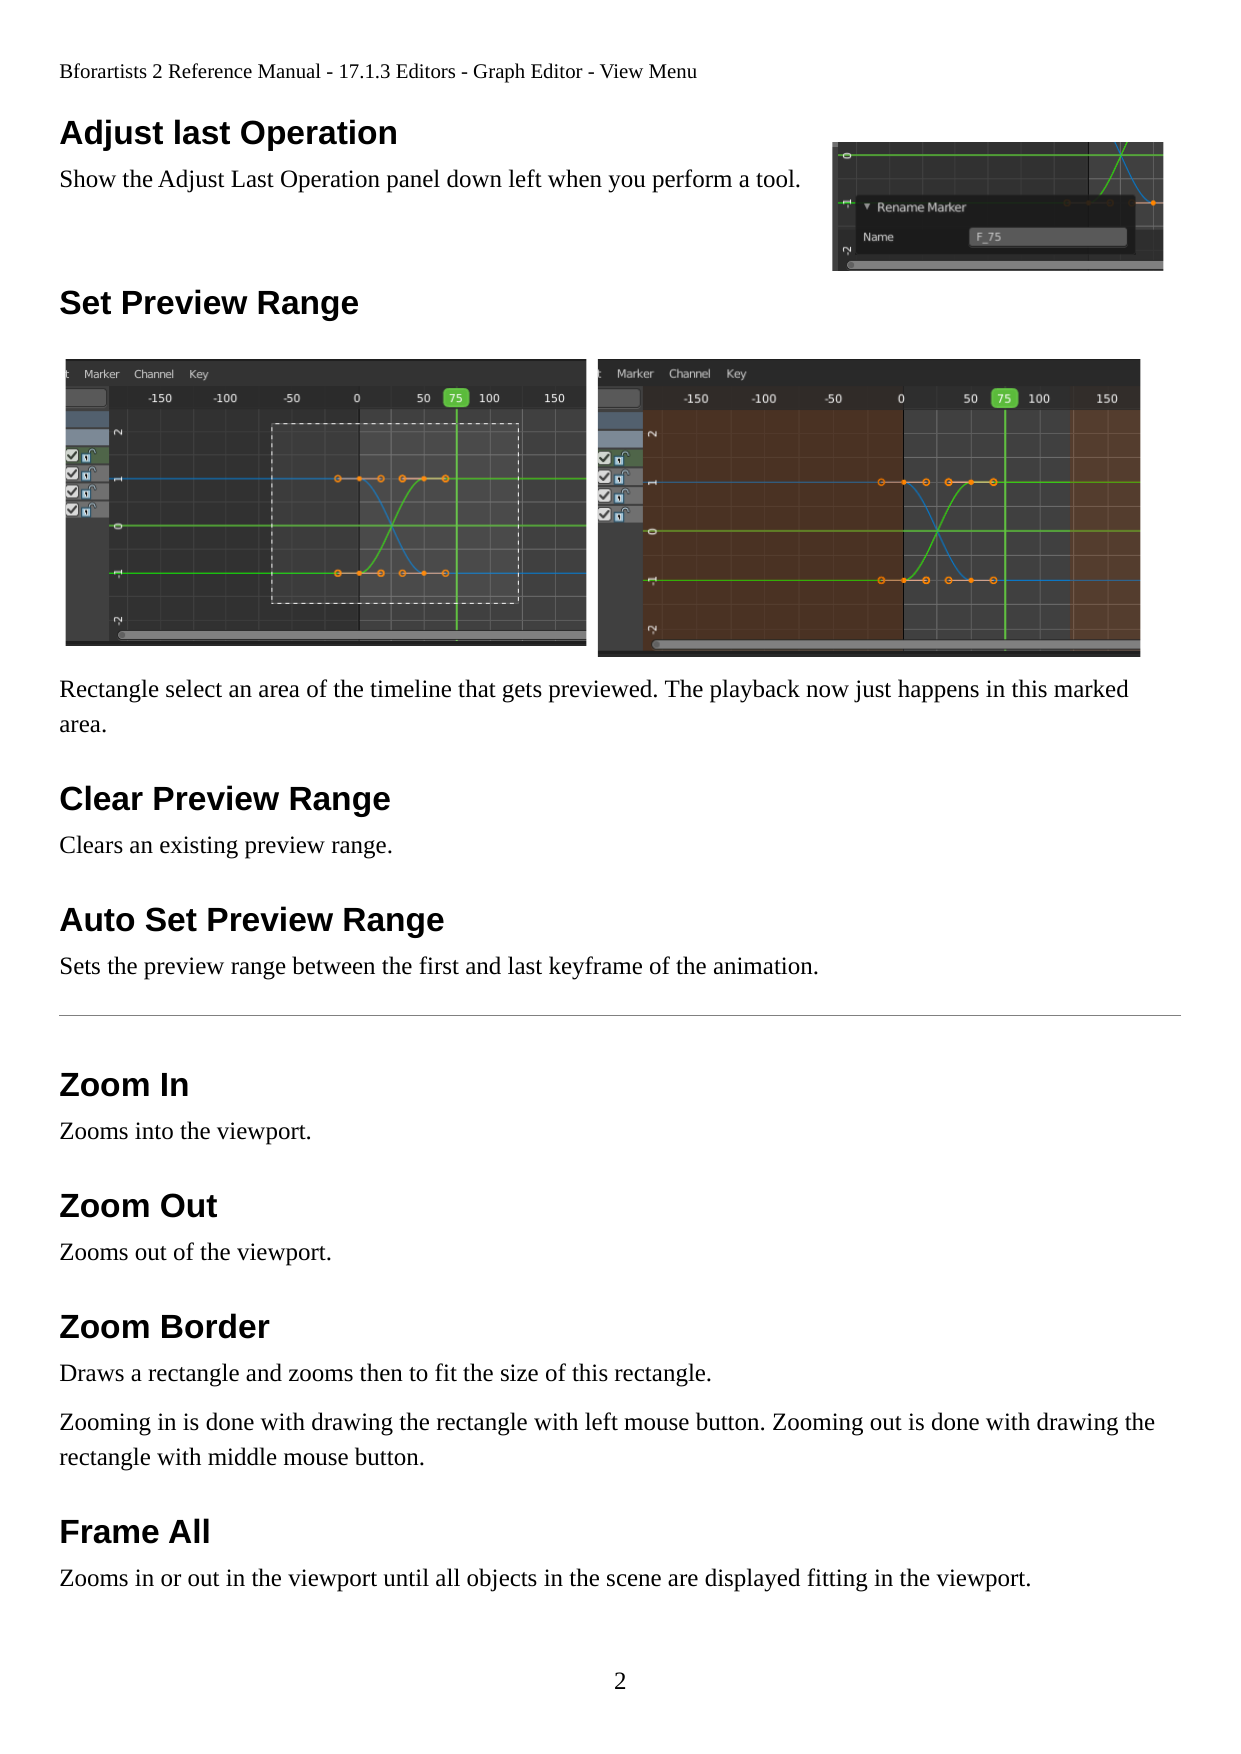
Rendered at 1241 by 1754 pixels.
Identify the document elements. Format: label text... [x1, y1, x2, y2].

text Draws a rectangle and zooms then to fit the size of this rectangle. [59, 1358, 1181, 1387]
subtitle Zoom Border [59, 1307, 1181, 1346]
subtitle Auto Set Preview Range [59, 900, 1181, 939]
picture [832, 142, 1164, 271]
text Show the Adjust Last Operation panel down left when you perform a tool. [59, 164, 832, 192]
subtitle Adjust last Operation [59, 113, 1181, 151]
picture [65, 359, 587, 646]
text Zooms in or out in the viewport until all objects in the scene are displayed fitting in the viewport. [59, 1563, 1181, 1592]
text Zooming in is done with drawing the rectangle with left mouse button. Zooming out is done with drawing the rectangle with middle mouse button. [59, 1407, 1181, 1471]
text Clears an existing preview range. [59, 830, 1181, 859]
text Sets the preview range between the first and last keyframe of the animation. [59, 951, 1181, 980]
text Zooms into the viewport. [59, 1116, 1181, 1145]
text Zooms out of the viewport. [59, 1237, 1181, 1266]
subtitle Zoom In [59, 1065, 1181, 1104]
picture [597, 359, 1141, 657]
text Rectangle select an area of the timeline that gets previewed. The playback now just happens in this marked area. [59, 334, 1181, 738]
subtitle Zoom Out [59, 1186, 1181, 1225]
subtitle Frame All [59, 1512, 1181, 1551]
subtitle Clear Preview Range [59, 779, 1181, 818]
subtitle Set Preview Range [59, 283, 1181, 321]
